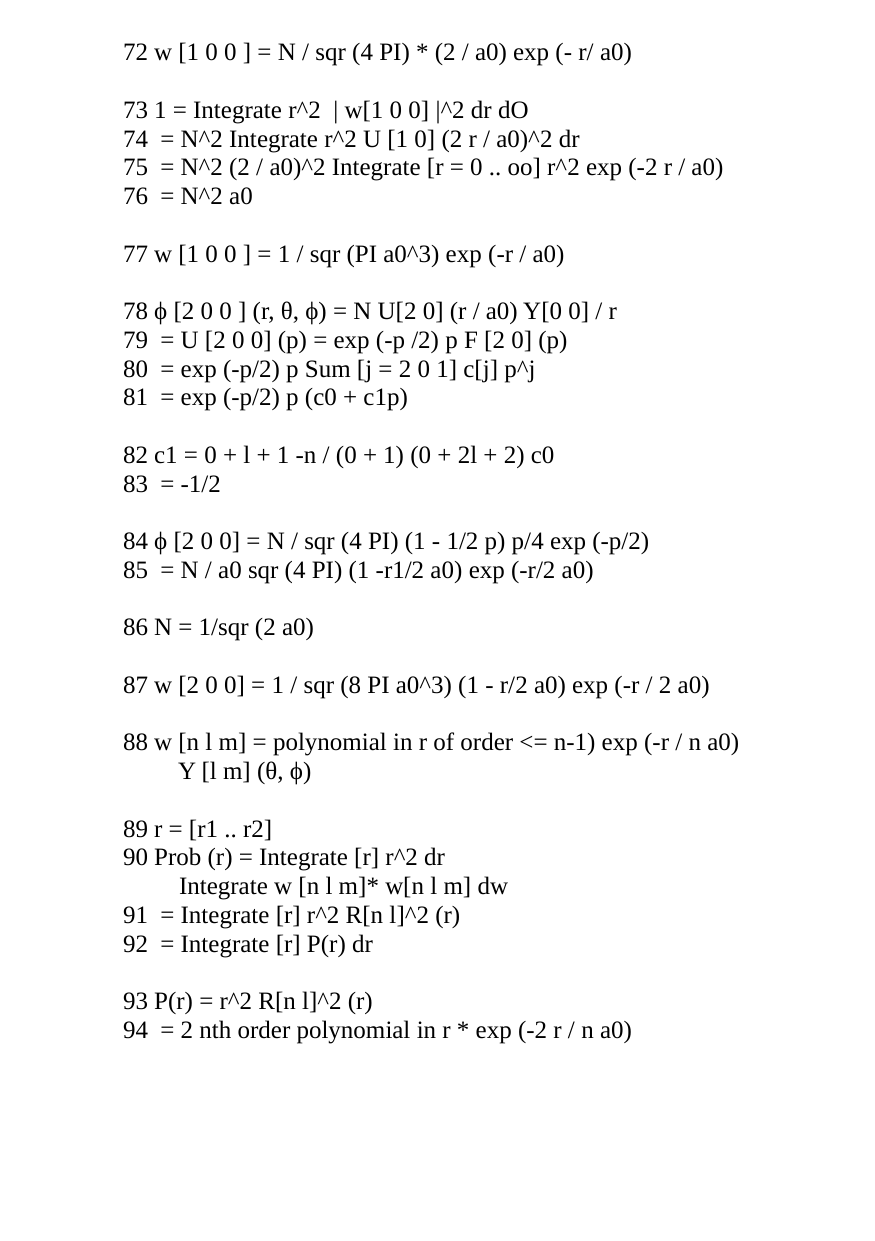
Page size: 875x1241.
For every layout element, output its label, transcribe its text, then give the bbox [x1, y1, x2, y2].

table_cell [106, 1044, 151, 1072]
table_cell = Integrate [r] P(r) dr [151, 929, 809, 957]
table_cell [151, 1044, 809, 1072]
table_cell 90 [106, 843, 151, 900]
table_cell 75 [106, 153, 151, 181]
table_cell 88 [106, 728, 151, 785]
table_cell w [1 0 0 ] = N / sqr (4 PI) * (2 / a0) exp (- r/ a0) [151, 38, 809, 66]
table_cell = N^2 (2 / a0)^2 Integrate [r = 0 .. oo] r^2 exp (-2 r / a0) [151, 153, 809, 181]
table_cell 83 [106, 469, 151, 497]
table_cell [151, 498, 809, 526]
table_cell = U [2 0 0] (p) = exp (-p /2) p F [2 0] (p) [151, 325, 809, 354]
table_cell = 2 nth order polynomial in r * exp (-2 r / n a0) [151, 1015, 809, 1044]
table_cell ϕ [2 0 0 ] (r, θ, ϕ) = N U[2 0] (r / a0) Y[0 0] / r [151, 296, 809, 325]
table_cell 77 [106, 239, 151, 267]
table_cell [151, 785, 809, 814]
table_cell = N^2 a0 [151, 181, 809, 210]
table_cell = N / a0 sqr (4 PI) (1 -r1/2 a0) exp (-r/2 a0) [151, 555, 809, 584]
table_cell = Integrate [r] r^2 R[n l]^2 (r) [151, 900, 809, 929]
table_cell 82 [106, 440, 151, 469]
table_cell [106, 785, 151, 814]
table_cell = exp (-p/2) p (c0 + c1p) [151, 383, 809, 411]
table_cell 73 [106, 95, 151, 124]
table_cell P(r) = r^2 R[n l]^2 (r) [151, 986, 809, 1015]
table_cell 87 [106, 670, 151, 699]
table_cell [151, 66, 809, 95]
table_cell [151, 641, 809, 670]
table_cell [151, 210, 809, 239]
table_cell ϕ [2 0 0] = N / sqr (4 PI) (1 - 1/2 p) p/4 exp (-p/2) [151, 526, 809, 555]
table_cell 93 [106, 986, 151, 1015]
table_cell 89 [106, 814, 151, 842]
table_cell 94 [106, 1015, 151, 1044]
table_cell 80 [106, 354, 151, 382]
table_cell 92 [106, 929, 151, 957]
table_cell 91 [106, 900, 151, 929]
table_cell [151, 584, 809, 612]
table_cell [151, 268, 809, 296]
table_cell 72 [106, 38, 151, 66]
table_cell [151, 699, 809, 727]
table_cell c1 = 0 + l + 1 -n / (0 + 1) (0 + 2l + 2) c0 [151, 440, 809, 469]
table_cell 79 [106, 325, 151, 354]
table_cell [106, 498, 151, 526]
table_cell Prob (r) = Integrate [r] r^2 dr Integrate w [n l m]* w[n l m] dw [151, 843, 809, 900]
table_cell = -1/2 [151, 469, 809, 497]
table_cell [151, 411, 809, 440]
table_cell [106, 268, 151, 296]
table_cell 74 [106, 124, 151, 152]
table_cell N = 1/sqr (2 a0) [151, 613, 809, 641]
table_cell 81 [106, 383, 151, 411]
table_cell w [2 0 0] = 1 / sqr (8 PI a0^3) (1 - r/2 a0) exp (-r / 2 a0) [151, 670, 809, 699]
table_cell 78 [106, 296, 151, 325]
table_cell [106, 411, 151, 440]
table_cell [106, 958, 151, 986]
table_cell 1 = Integrate r^2 | w[1 0 0] |^2 dr dO [151, 95, 809, 124]
table_cell 84 [106, 526, 151, 555]
table_cell = N^2 Integrate r^2 U [1 0] (2 r / a0)^2 dr [151, 124, 809, 152]
table_cell 76 [106, 181, 151, 210]
table_cell 86 [106, 613, 151, 641]
table_cell = exp (-p/2) p Sum [j = 2 0 1] c[j] p^j [151, 354, 809, 382]
table_cell [106, 210, 151, 239]
table_cell w [1 0 0 ] = 1 / sqr (PI a0^3) exp (-r / a0) [151, 239, 809, 267]
table_cell [151, 958, 809, 986]
table_cell [106, 584, 151, 612]
table_cell [106, 66, 151, 95]
table_cell 85 [106, 555, 151, 584]
table_cell [106, 641, 151, 670]
table_cell w [n l m] = polynomial in r of order <= n-1) exp (-r / n a0) Y [l m] (θ, ϕ) [151, 728, 809, 785]
table_cell [106, 699, 151, 727]
table_cell r = [r1 .. r2] [151, 814, 809, 842]
